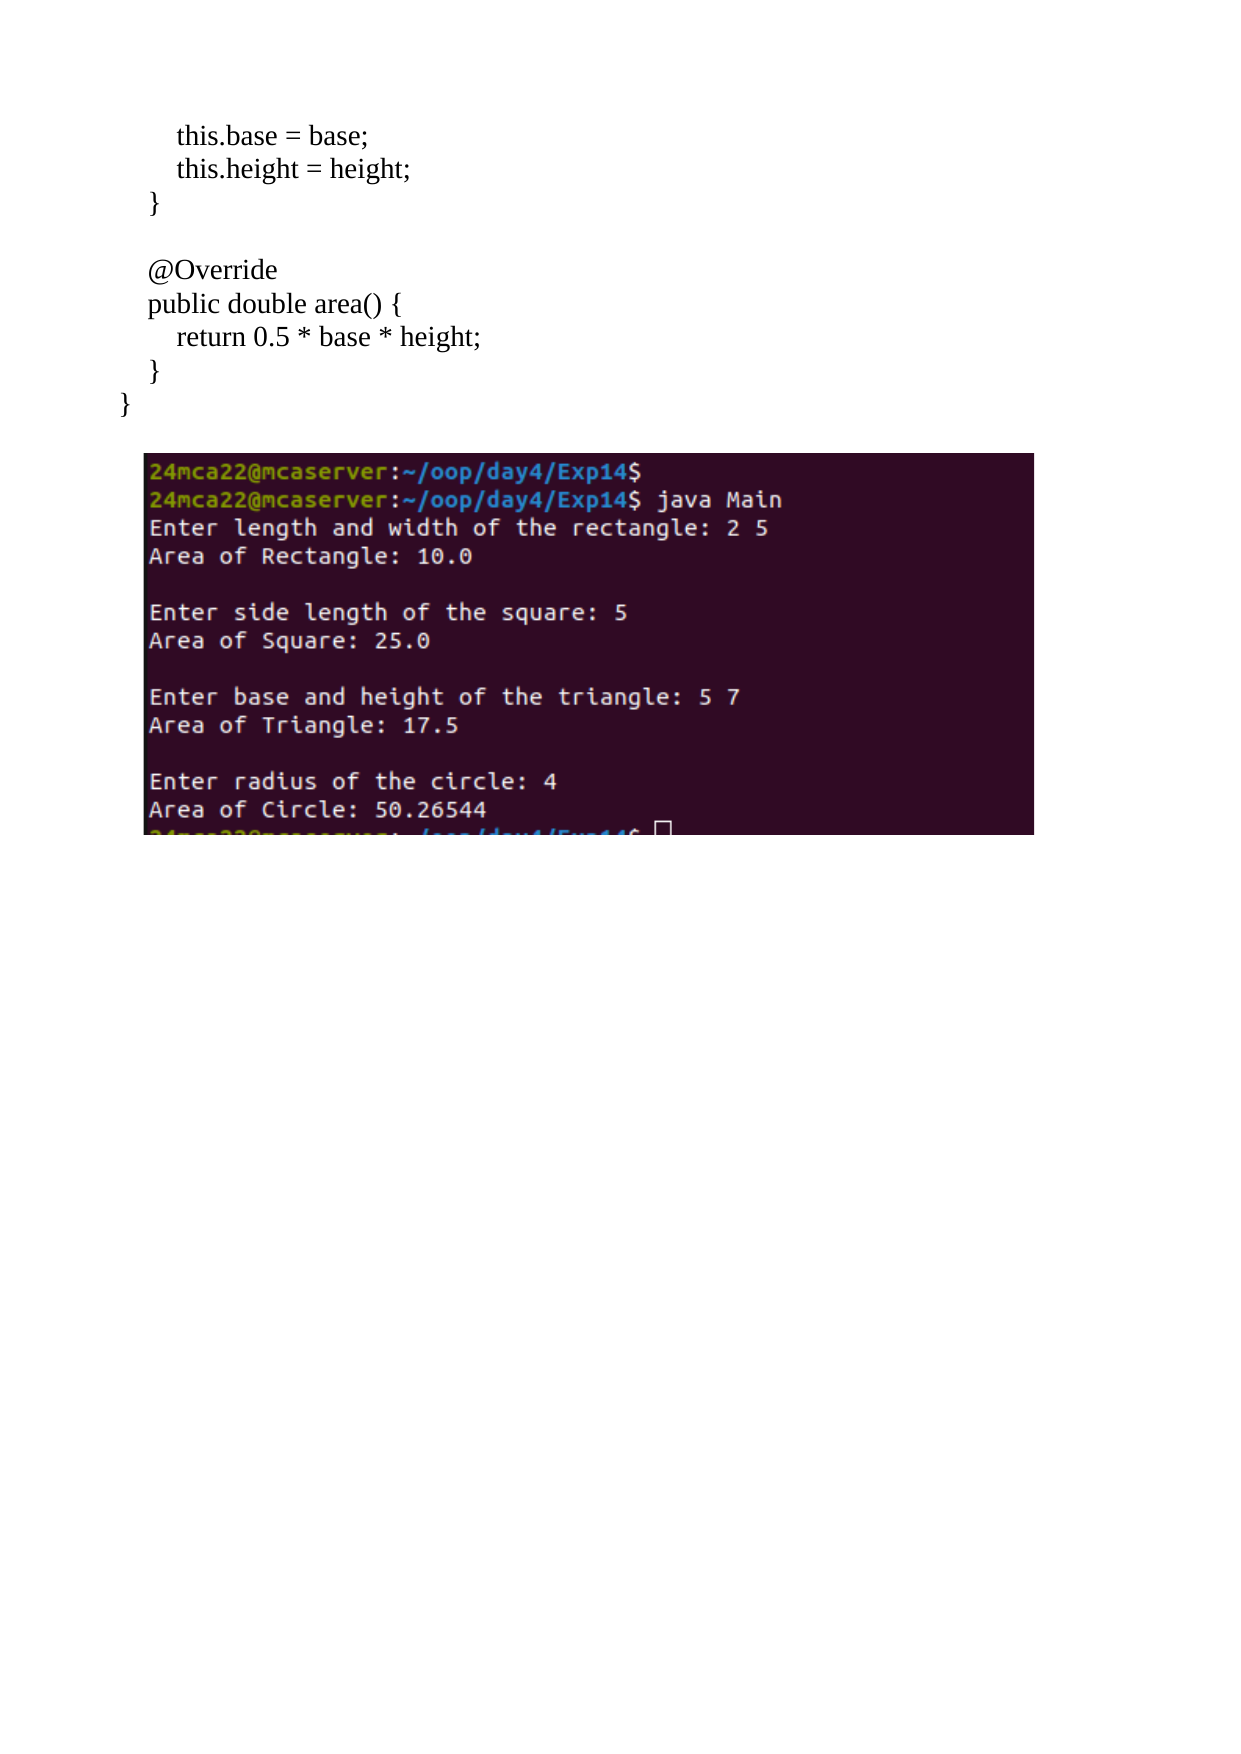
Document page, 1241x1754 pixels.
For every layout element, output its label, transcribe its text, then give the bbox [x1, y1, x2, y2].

text } [118, 185, 1122, 219]
text this.base = base; [118, 118, 1122, 152]
text } [118, 353, 1122, 386]
text } [118, 386, 1122, 420]
text public double area() { [118, 286, 1122, 319]
picture [143, 453, 1035, 835]
text return 0.5 * base * height; [118, 319, 1122, 353]
text @Override [118, 252, 1122, 286]
text this.height = height; [118, 152, 1122, 185]
